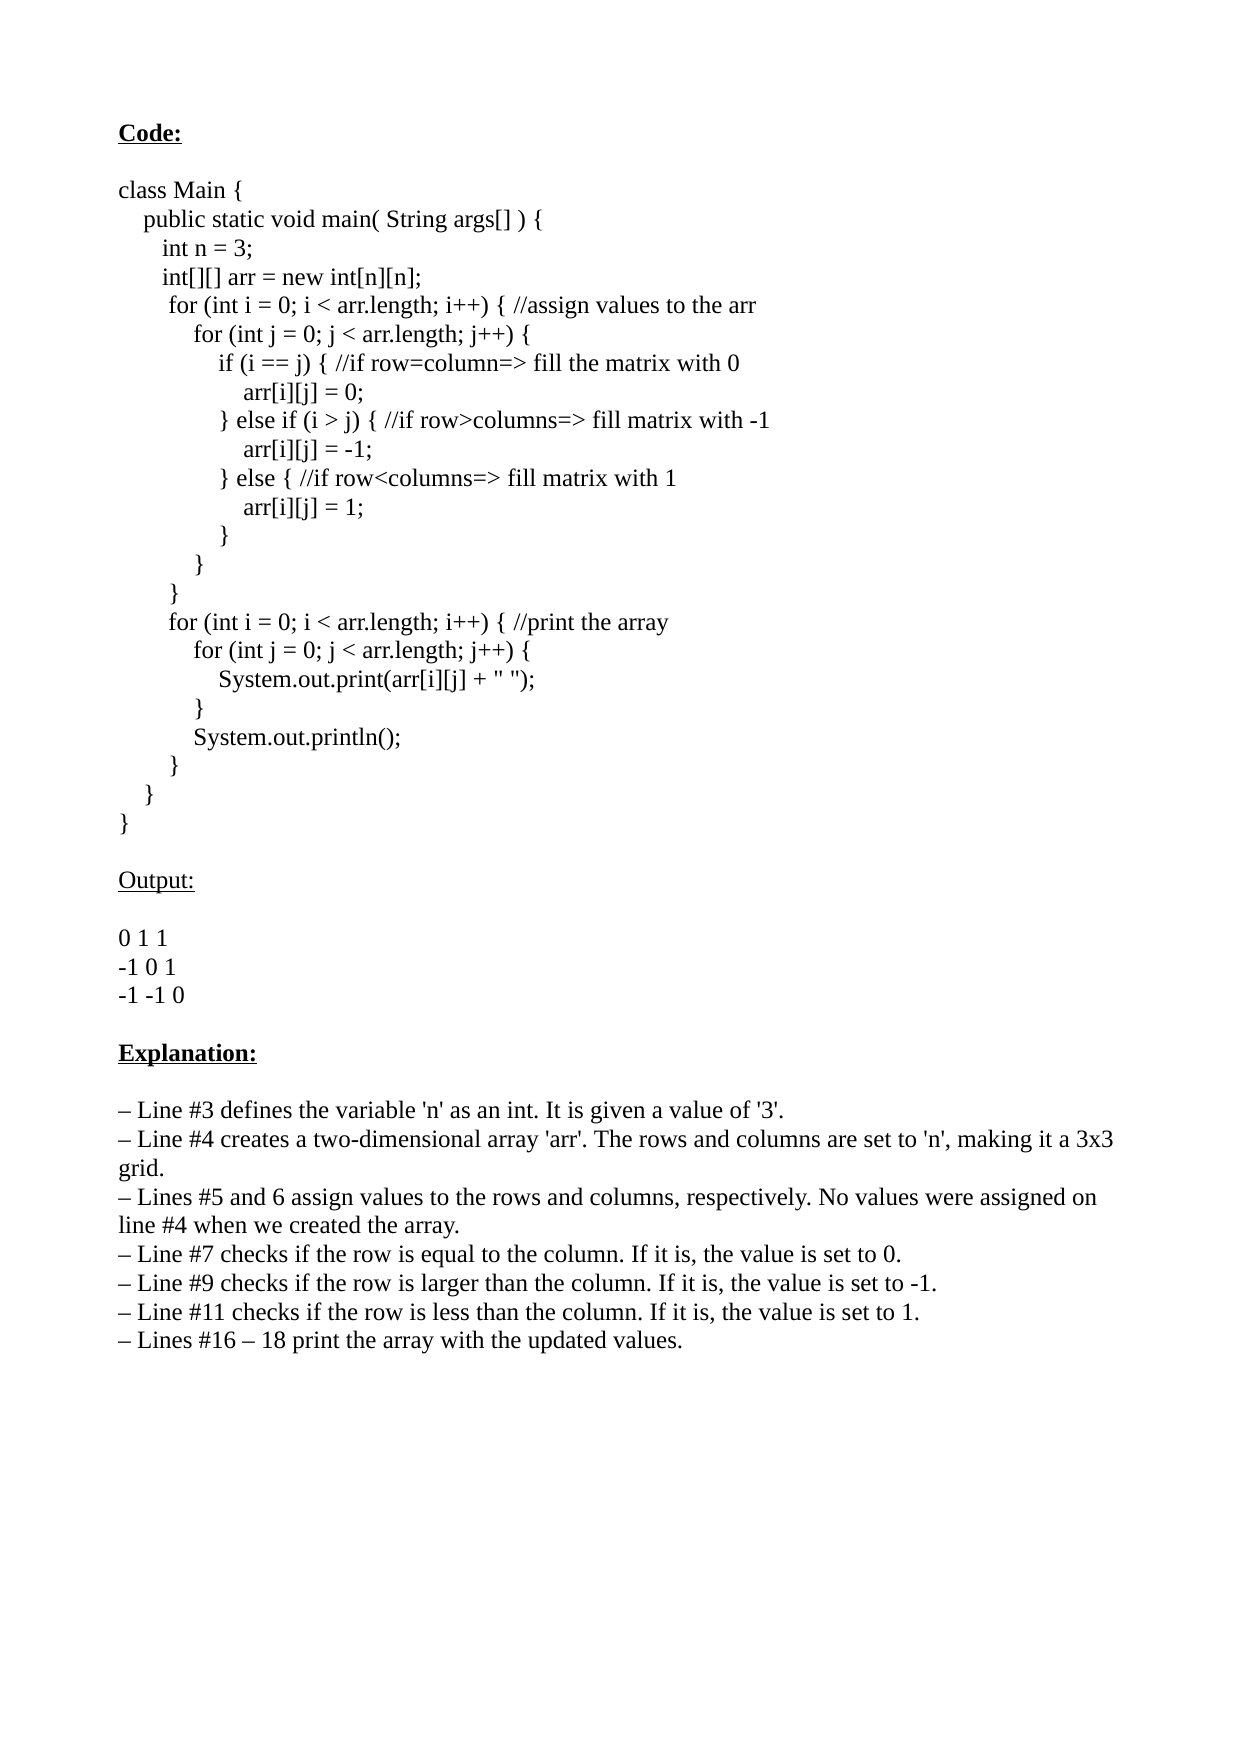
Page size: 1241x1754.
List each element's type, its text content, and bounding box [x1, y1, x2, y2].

text class Main { [118, 176, 1122, 204]
text – Line #3 defines the variable 'n' as an int. It is given a value of '3'. [118, 1096, 1122, 1124]
text Explanation: [118, 1038, 1122, 1067]
text – Line #7 checks if the row is equal to the column. If it is, the value is set to 0. [118, 1239, 1122, 1268]
text arr[i][j] = 0; [118, 377, 1122, 406]
text for (int i = 0; i < arr.length; i++) { //assign values to the arr [118, 291, 1122, 319]
text } [118, 779, 1122, 808]
text } [118, 693, 1122, 722]
text System.out.println(); [118, 722, 1122, 751]
text } [118, 549, 1122, 578]
text for (int j = 0; j < arr.length; j++) { [118, 319, 1122, 348]
text – Line #4 creates a two-dimensional array 'arr'. The rows and columns are set to 'n', making it a 3x3 grid. [118, 1124, 1122, 1182]
text -1 0 1 [118, 952, 1122, 981]
text } [118, 751, 1122, 779]
text for (int j = 0; j < arr.length; j++) { [118, 636, 1122, 664]
text int[][] arr = new int[n][n]; [118, 262, 1122, 291]
text } [118, 521, 1122, 549]
text for (int i = 0; i < arr.length; i++) { //print the array [118, 607, 1122, 636]
text System.out.print(arr[i][j] + " "); [118, 664, 1122, 693]
text – Line #11 checks if the row is less than the column. If it is, the value is set to 1. [118, 1297, 1122, 1326]
text } [118, 808, 1122, 837]
text – Lines #5 and 6 assign values to the rows and columns, respectively. No values were assigned on line #4 when we created the array. [118, 1182, 1122, 1239]
text arr[i][j] = 1; [118, 492, 1122, 521]
text – Line #9 checks if the row is larger than the column. If it is, the value is set to -1. [118, 1268, 1122, 1297]
text 0 1 1 [118, 923, 1122, 952]
text } else if (i > j) { //if row>columns=> fill matrix with -1 [118, 406, 1122, 434]
text -1 -1 0 [118, 981, 1122, 1009]
text – Lines #16 – 18 print the array with the updated values. [118, 1326, 1122, 1354]
text public static void main( String args[] ) { [118, 204, 1122, 233]
text if (i == j) { //if row=column=> fill the matrix with 0 [118, 348, 1122, 377]
text Code: [118, 118, 1122, 147]
text Output: [118, 866, 1122, 894]
text } [118, 578, 1122, 607]
text arr[i][j] = -1; [118, 434, 1122, 463]
text int n = 3; [118, 233, 1122, 262]
text } else { //if row<columns=> fill matrix with 1 [118, 463, 1122, 492]
